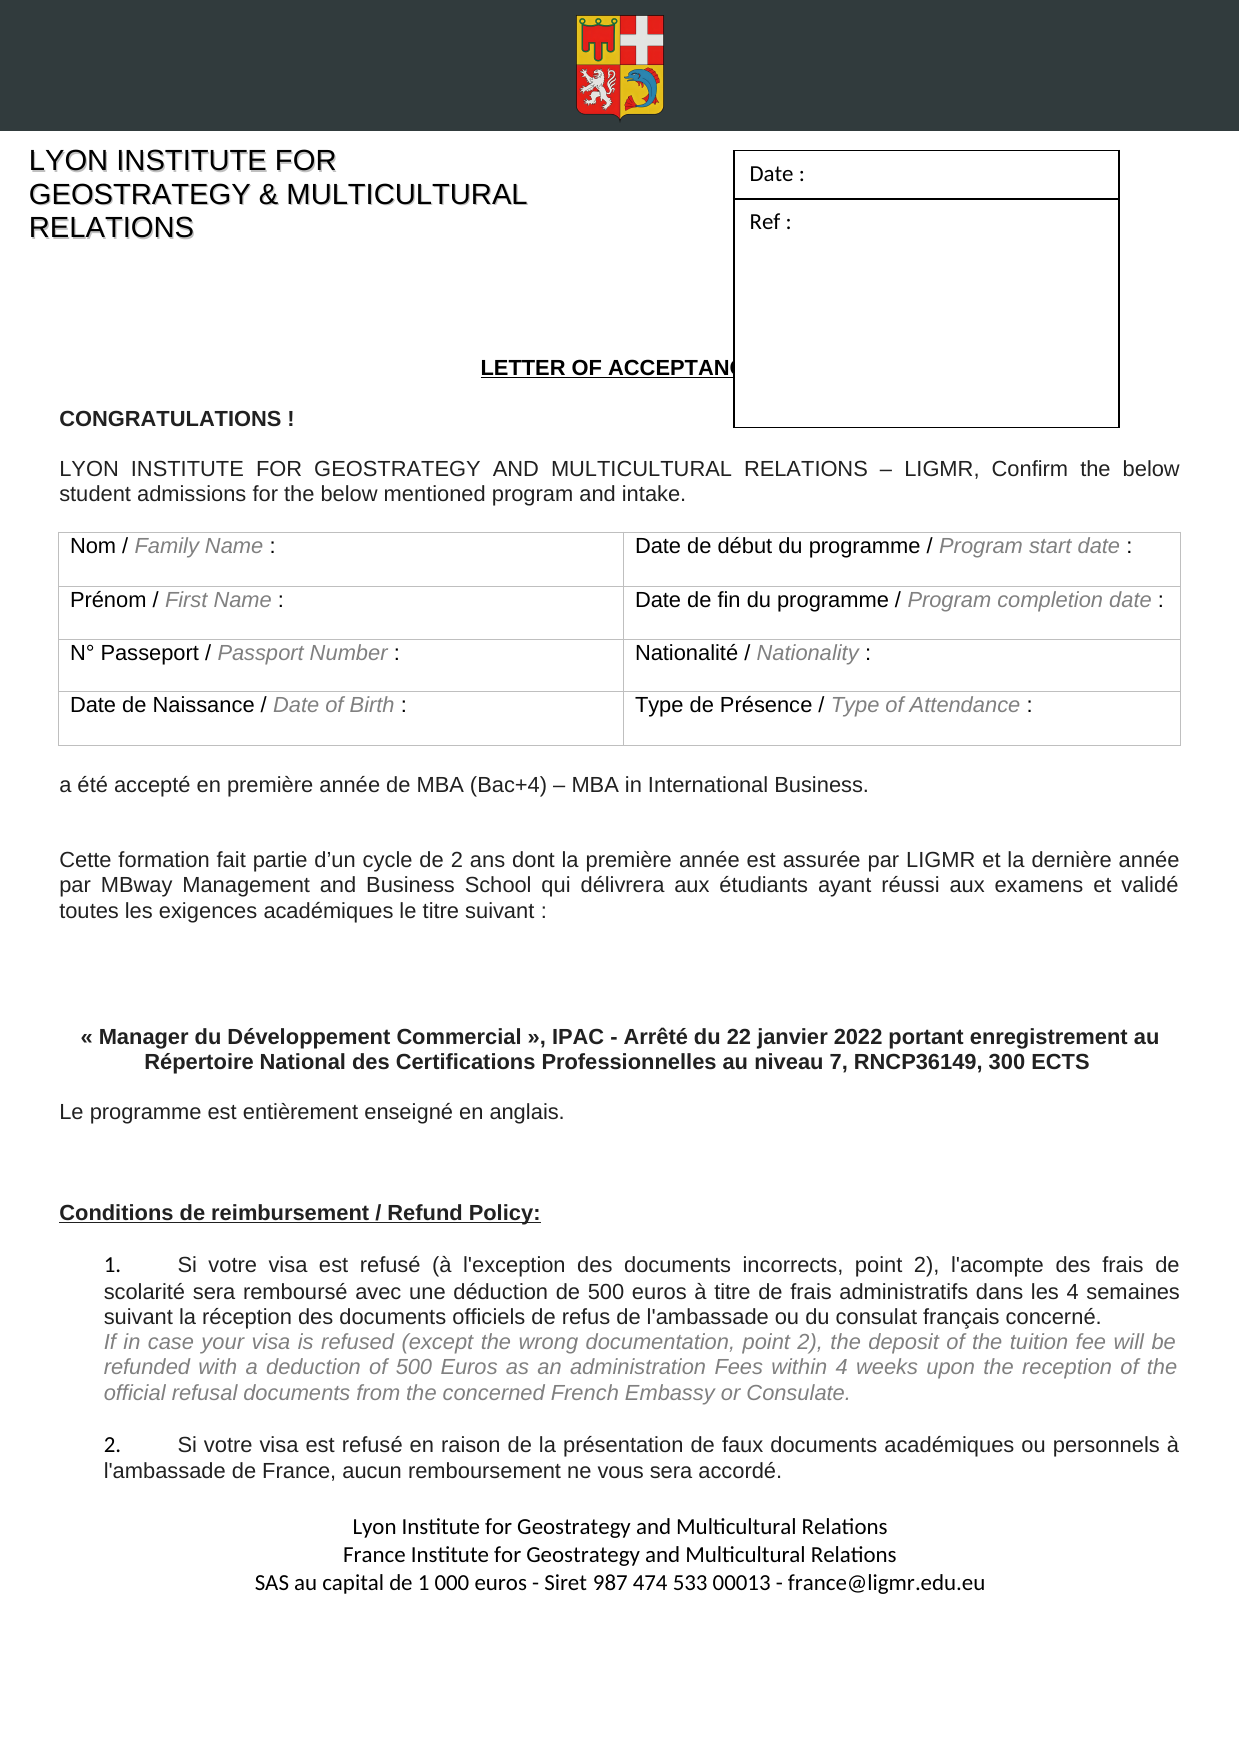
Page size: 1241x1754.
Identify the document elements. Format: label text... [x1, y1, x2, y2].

list Si votre visa est refusé (à l'exception des documents incorrects, point 2), l'acompte des frais de scolarité sera remboursé avec une déduction de 500 euros à titre de frais administratifs dans les 4 semaines suivant la réception des documents officiels de refus de l'ambassade ou du consulat français concerné. [103, 1251, 1181, 1329]
table_cell Date de fin du programme / Program completion date : [624, 587, 1180, 638]
text The program is taught entirely in English. [59, 1124, 1181, 1150]
text Conditions de reimbursement / Refund Policy: [59, 1200, 1181, 1225]
table_header Nom / Family Name : [59, 533, 623, 586]
table_cell Nationalité / Nationality : [624, 640, 1180, 691]
table_cell Prénom / First Name : [59, 587, 623, 638]
table_cell N° Passeport / Passport Number : [59, 640, 623, 691]
table_cell Date de Naissance / Date of Birth : [59, 692, 623, 745]
text LYON INSTITUTE FOR [29, 143, 528, 177]
text LYON INSTITUTE FOR GEOSTRATEGY AND MULTICULTURAL RELATIONS – LIGMR, Confirm the below student admissions for the below mentioned program and intake. [59, 456, 1181, 506]
text « Manager du Développement Commercial », IPAC - Arrêté du 22 janvier 2022 portant enregistrement au Répertoire National des Certifications Professionnelles au niveau 7, RNCP36149, 300 ECTS [59, 1024, 1181, 1074]
text This program is part of a 2-years cycle, the first year of which is assured by LIGMR and the final year by MBway Management and Business School Lyon Campus, which will award students who have passed all exams and academic requirements of the following degree: [59, 923, 1181, 998]
text GEOSTRATEGY & MULTICULTURAL [29, 177, 528, 211]
text Le programme est entièrement enseigné en anglais. [59, 1099, 1181, 1124]
table_cell Type de Présence / Type of Attendance : [624, 692, 1180, 745]
text has been accepted into the first year of the MBA program (Bac+4) – MBA in International Business. [59, 797, 1181, 822]
table_header Date de début du programme / Program start date : [624, 533, 1180, 586]
text LETTER OF ACCEPTANCE [1120, 355, 1181, 380]
list Si votre visa est refusé en raison de la présentation de faux documents académiques ou personnels à l'ambassade de France, aucun remboursement ne vous sera accordé. [103, 1430, 1181, 1483]
text LETTER OF ACCEPTANCE [59, 355, 733, 380]
text Ref : [749, 207, 1103, 235]
text a été accepté en première année de MBA (Bac+4) – MBA in International Business. [59, 772, 1181, 797]
text CONGRATULATIONS ! [59, 406, 1181, 431]
list If in case your visa is refused (except the wrong documentation, point 2), the deposit of the tuition fee will be refunded with a deduction of 500 Euros as an administration Fees within 4 weeks upon the reception of the official refusal documents from the concerned French Embassy or Consulate. [103, 1329, 1181, 1404]
text Cette formation fait partie d’un cycle de 2 ans dont la première année est assurée par LIGMR et la dernière année par MBway Management and Business School qui délivrera aux étudiants ayant réussi aux examens et validé toutes les exigences académiques le titre suivant : [59, 847, 1181, 923]
text Date : [749, 159, 1103, 187]
text RELATIONS [29, 211, 528, 244]
